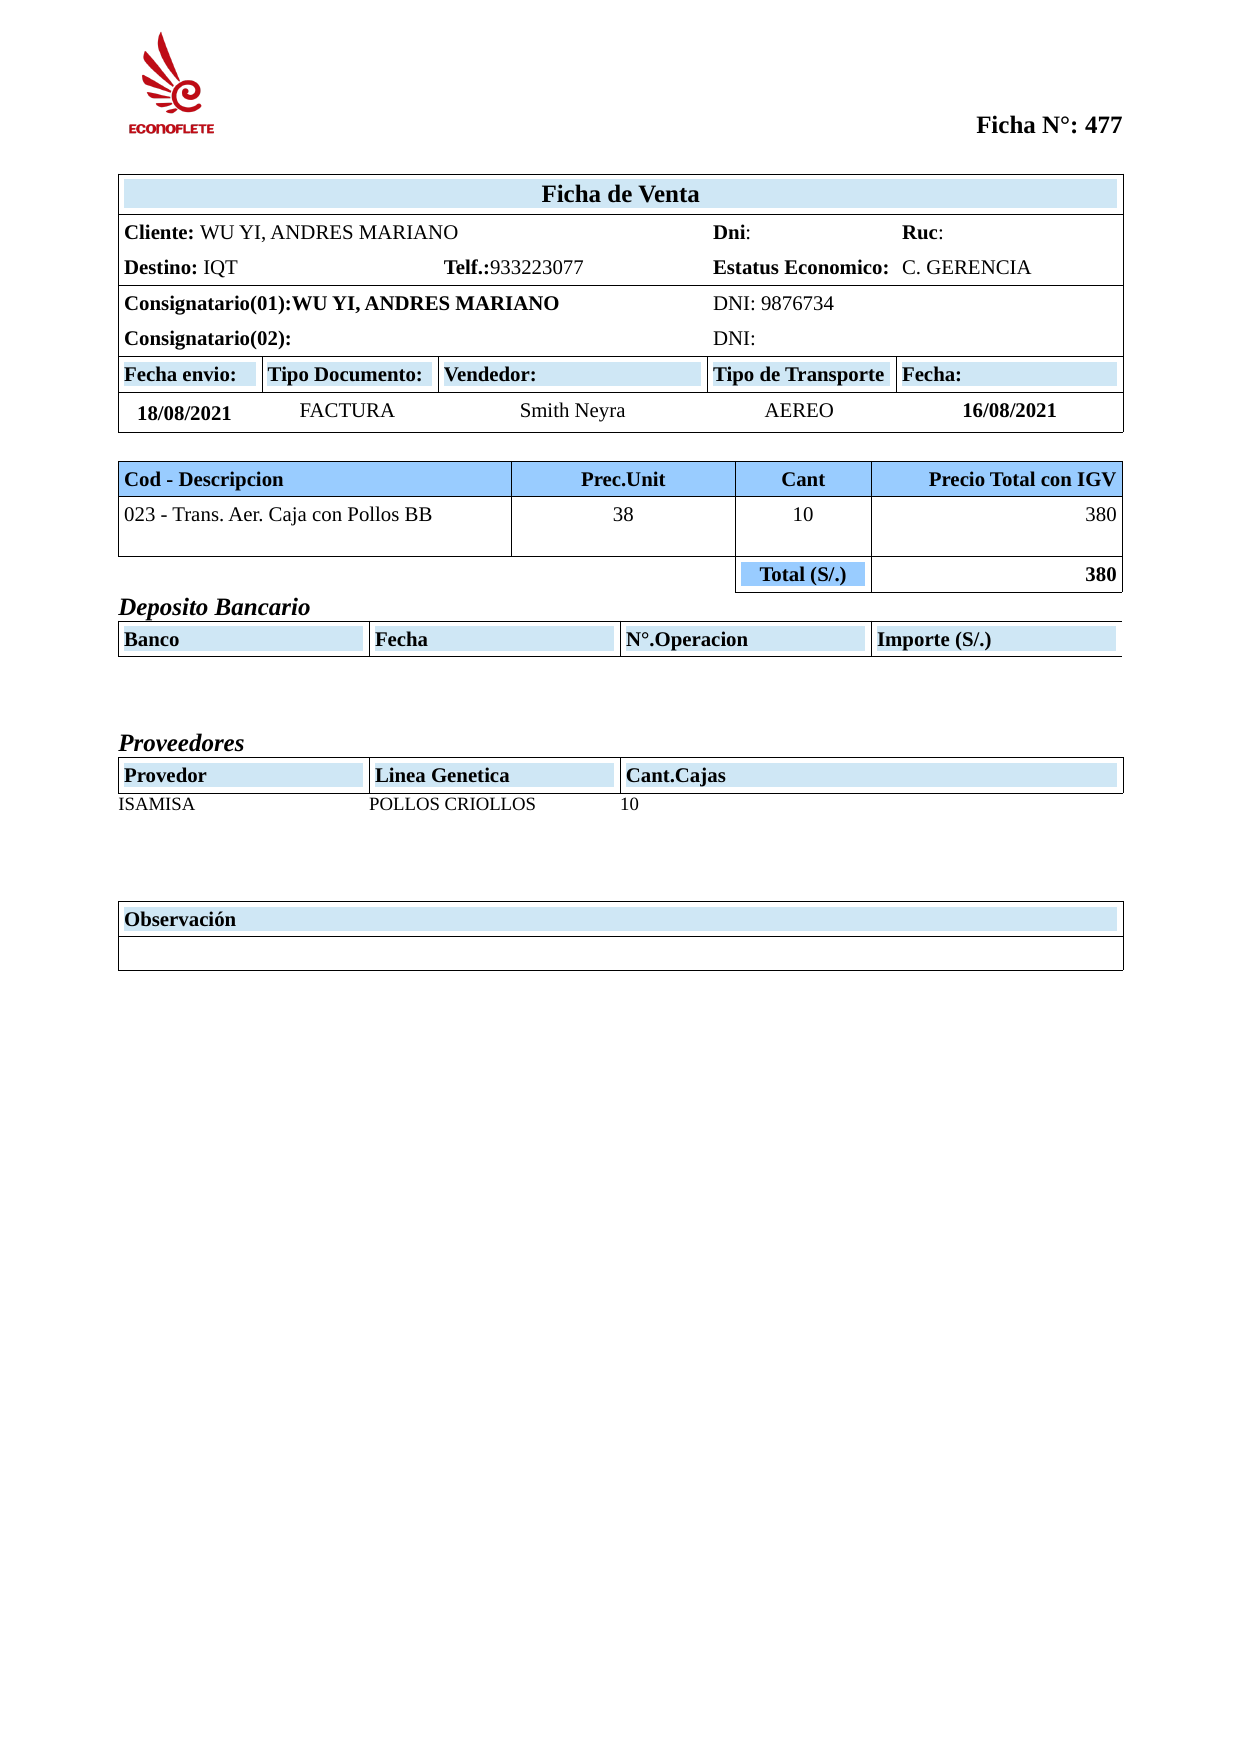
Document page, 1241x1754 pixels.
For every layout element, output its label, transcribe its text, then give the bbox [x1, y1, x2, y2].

table_cell 38 [512, 497, 735, 556]
table_cell 380 [872, 497, 1122, 556]
table_cell Consignatario(01):WU YI, ANDRES MARIANO [119, 286, 707, 321]
table_cell POLLOS CRIOLLOS [369, 794, 620, 814]
table_cell FACTURA [262, 393, 438, 432]
table_cell [620, 836, 1123, 858]
table_cell DNI: 9876734 [707, 286, 1123, 321]
table_cell [118, 858, 369, 879]
table_cell [118, 557, 511, 592]
table_cell Fecha envio: [119, 357, 262, 392]
table_header Cant [736, 462, 871, 496]
table_cell Fecha: [897, 357, 1123, 392]
table_cell Cliente: WU YI, ANDRES MARIANO [119, 215, 707, 249]
table_cell Dni: [707, 215, 896, 249]
table_cell [118, 815, 369, 836]
table_header Provedor [119, 758, 369, 793]
table_cell [620, 879, 1123, 901]
table_cell [369, 657, 620, 680]
table_cell 380 [872, 557, 1122, 592]
table_header Linea Genetica [370, 758, 620, 793]
table_cell [620, 705, 871, 728]
table_cell [511, 557, 735, 592]
table_cell Ruc: [896, 215, 1123, 249]
table_cell [118, 680, 369, 704]
table_cell [369, 705, 620, 728]
table_cell [369, 836, 620, 858]
text Proveedores [118, 728, 1122, 757]
table_cell [620, 680, 871, 704]
table_cell [871, 657, 1122, 680]
table_cell [118, 657, 369, 680]
table_cell [871, 705, 1122, 728]
table_header Banco [119, 622, 369, 656]
table_cell Tipo Documento: [263, 357, 438, 392]
table_cell [620, 815, 1123, 836]
table_cell [119, 937, 1123, 969]
table_cell Smith Neyra [438, 393, 707, 432]
table_cell [118, 879, 369, 901]
table_cell Estatus Economico: [707, 249, 896, 285]
table_header Observación [119, 902, 1123, 936]
table_cell [118, 836, 369, 858]
table_cell AEREO [707, 393, 896, 432]
table_cell ISAMISA [118, 794, 369, 814]
table_cell 023 - Trans. Aer. Caja con Pollos BB [119, 497, 511, 556]
table_header Cant.Cajas [621, 758, 1123, 793]
table_cell Consignatario(02): [119, 321, 707, 356]
table_header Ficha de Venta [119, 175, 1123, 214]
table_cell DNI: [707, 321, 1123, 356]
picture [118, 31, 225, 134]
table_cell Tipo de Transporte [708, 357, 896, 392]
table_cell [369, 815, 620, 836]
table_header Fecha [370, 622, 620, 656]
table_header Importe (S/.) [872, 622, 1122, 656]
table_cell [118, 705, 369, 728]
table_cell [620, 657, 871, 680]
table_cell 10 [736, 497, 871, 556]
table_header Cod - Descripcion [119, 462, 511, 496]
text Deposito Bancario [118, 592, 1122, 621]
table_cell 16/08/2021 [896, 393, 1123, 432]
table_cell Telf.:933223077 [438, 249, 707, 285]
table_cell [871, 680, 1122, 704]
table_cell C. GERENCIA [896, 249, 1123, 285]
table_cell Total (S/.) [736, 557, 871, 592]
table_cell 18/08/2021 [119, 393, 262, 432]
table_header Prec.Unit [512, 462, 735, 496]
table_cell [620, 858, 1123, 879]
table_header N°.Operacion [621, 622, 871, 656]
table_cell 10 [620, 794, 1123, 814]
table_cell [369, 858, 620, 879]
table_header Precio Total con IGV [872, 462, 1122, 496]
table_cell Destino: IQT [119, 249, 438, 285]
table_cell [369, 680, 620, 704]
table_cell [369, 879, 620, 901]
table_cell Vendedor: [439, 357, 707, 392]
